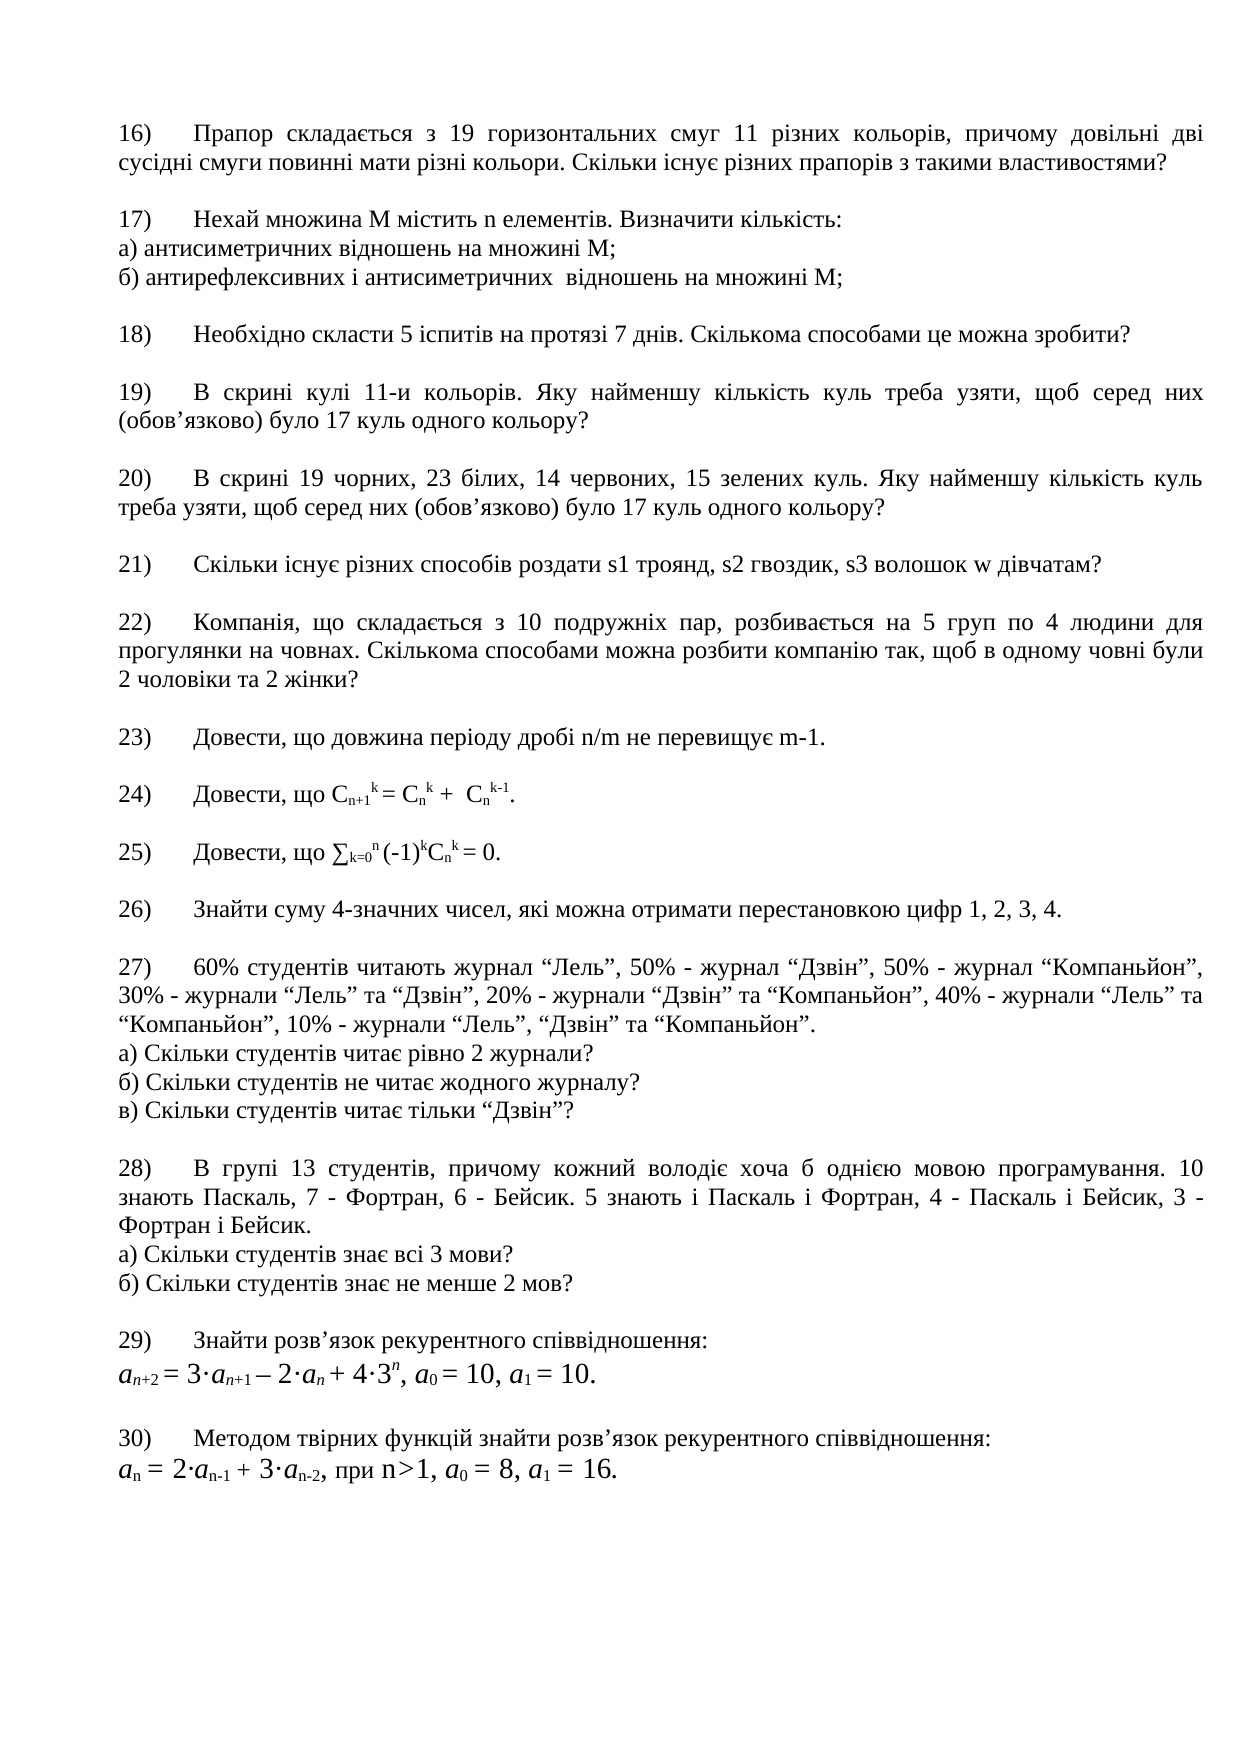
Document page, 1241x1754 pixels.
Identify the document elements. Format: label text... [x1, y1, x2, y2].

list Довести, що довжина періоду дробі n/m не перевищує m-1. [118, 722, 1205, 751]
list Нехай множина М містить n елементів. Визначити кількість: [118, 204, 1205, 233]
list Необхідно скласти 5 іспитів на протязі 7 днів. Скількома способами це можна зробити? [118, 319, 1205, 348]
list Методом твірних функцій знайти розв’язок рекурентного співвідношення: [118, 1423, 1205, 1452]
list б) Скільки студентів знає не менше 2 мов? [118, 1268, 1205, 1297]
list 60% студентів читають журнал “Лель”, 50% - журнал “Дзвін”, 50% - журнал “Компаньйон”, 30% - журнали “Лель” та “Дзвін”, 20% - журнали “Дзвін” та “Компаньйон”, 40% - журнали “Лель” та “Компаньйон”, 10% - журнали “Лель”, “Дзвін” та “Компаньйон”. [118, 952, 1205, 1038]
list В скрині 19 чорних, 23 білих, 14 червоних, 15 зелених куль. Яку найменшу кількість куль треба узяти, щоб серед них (обов’язково) було 17 куль одного кольору? [118, 463, 1205, 521]
list Знайти розв’язок рекурентного співвідношення: [118, 1326, 1205, 1354]
list а) Скільки студентів знає всі 3 мови? [118, 1239, 1205, 1268]
list В групі 13 студентів, причому кожний володіє хоча б однією мовою програмування. 10 знають Паскаль, 7 - Фортран, 6 - Бейсик. 5 знають і Паскаль і Фортран, 4 - Паскаль і Бейсик, 3 - Фортран і Бейсик. [118, 1153, 1205, 1239]
list Компанiя, що складається з 10 подружнiх пар, розбивається на 5 груп по 4 людини для прогулянки на човнах. Скiлькома способами можна розбити компанію так, щоб в одному човнi були 2 чоловiки та 2 жiнки? [118, 607, 1205, 693]
list в) Скільки студентів читає тільки “Дзвін”? [118, 1096, 1205, 1124]
list а) антисиметричних відношень на множині М; [118, 233, 1205, 262]
list Знайти суму 4-значних чисел, які можна отримати перестановкою цифр 1, 2, 3, 4. [118, 894, 1205, 923]
list б) антирефлексивних і антисиметричних відношень на множині М; [118, 262, 1205, 291]
list Довести, що Cn+1k = Cnk + Cnk-1. [118, 779, 1205, 808]
list an = 2·an-1 + 3·an-2, при n>1, a0 = 8, a1 = 16. [118, 1452, 1205, 1485]
list б) Скільки студентів не читає жодного журналу? [118, 1067, 1205, 1096]
list Довести, що ∑k=0n (-1)kCnk = 0. [118, 837, 1205, 866]
list Скільки існує різних способів роздати s1 троянд, s2 гвоздик, s3 волошок w дівчатам? [118, 549, 1205, 578]
list an+2 = 3·an+1 – 2·an + 4·3n, a0 = 10, a1 = 10. [118, 1354, 1205, 1389]
list В скрині кулі 11-и кольорів. Яку найменшу кількість куль треба узяти, щоб серед них (обов’язково) було 17 куль одного кольору? [118, 377, 1205, 434]
list а) Скільки студентів читає рівно 2 журнали? [118, 1038, 1205, 1067]
list Прапор складається з 19 горизонтальних смуг 11 різних кольорів, причому довільні дві сусідні смуги повинні мати різні кольори. Скільки існує різних прапорів з такими властивостями? [118, 118, 1205, 176]
